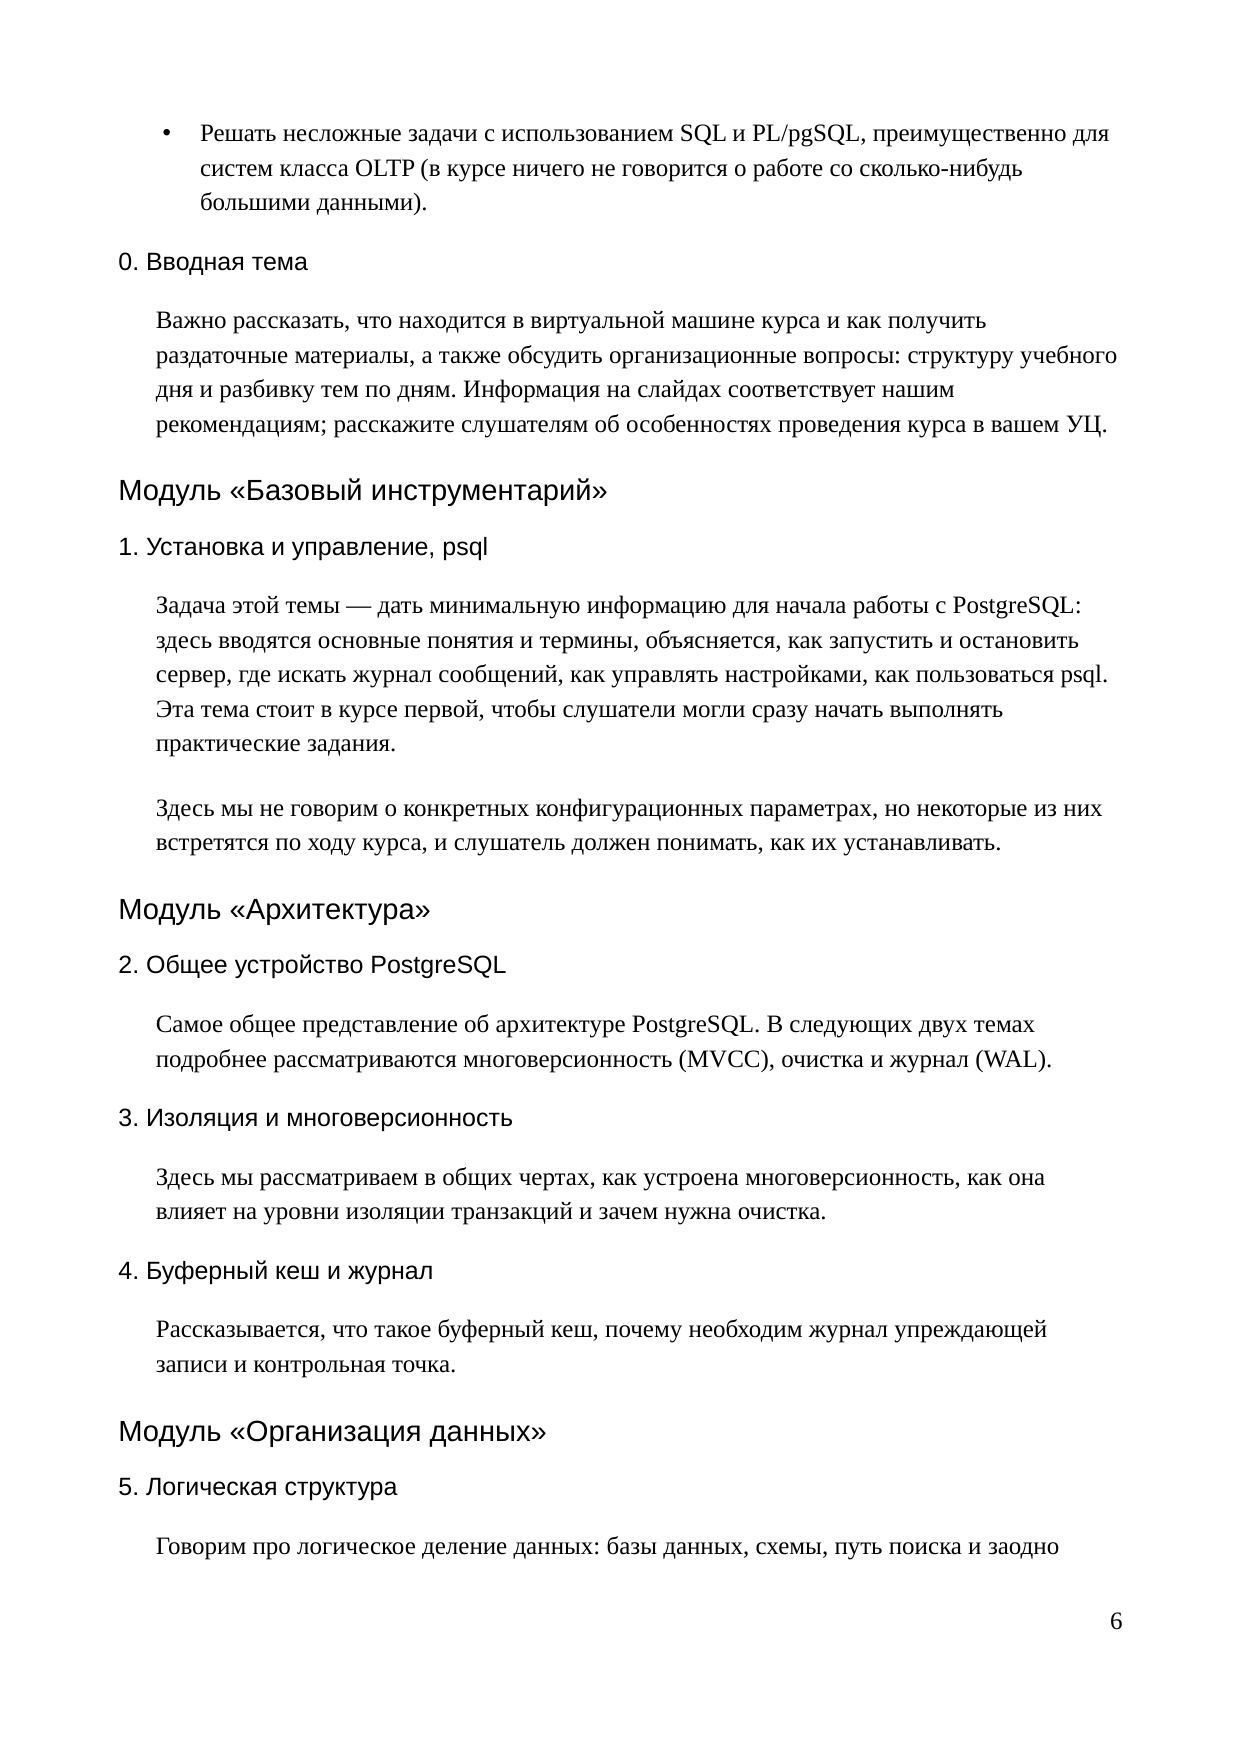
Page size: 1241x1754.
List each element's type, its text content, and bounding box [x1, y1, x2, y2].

subtitle Модуль «Организация данных» [118, 1413, 1122, 1447]
text Рассказывается, что такое буферный кеш, почему необходим журнал упреждающей записи и контрольная точка. [156, 1314, 1122, 1378]
text Задача этой темы — дать минимальную информацию для начала работы с PostgreSQL: здесь вводятся основные понятия и термины, объясняется, как запустить и остановить сервер, где искать журнал сообщений, как управлять настройками, как пользоваться psql. Эта тема стоит в курсе первой, чтобы слушатели могли сразу начать выполнять практические задания. [156, 591, 1122, 757]
subtitle Модуль «Базовый инструментарий» [118, 473, 1122, 507]
text Здесь мы рассматриваем в общих чертах, как устроена многоверсионность, как она влияет на уровни изоляции транзакций и зачем нужна очистка. [156, 1162, 1122, 1225]
subtitle 4. Буферный кеш и журнал [118, 1256, 1122, 1284]
subtitle 0. Вводная тема [118, 247, 1122, 275]
list Решать несложные задачи с использованием SQL и PL/pgSQL, преимущественно для систем класса OLTP (в курсе ничего не говорится о работе со сколько-нибудь большими данными). [162, 118, 1122, 216]
text Самое общее представление об архитектуре PostgreSQL. В следующих двух темах подробнее рассматриваются многоверсионность (MVCC), очистка и журнал (WAL). [156, 1009, 1122, 1072]
subtitle 1. Установка и управление, psql [118, 532, 1122, 561]
text Важно рассказать, что находится в виртуальной машине курса и как получить раздаточные материалы, а также обсудить организационные вопросы: структуру учебного дня и разбивку тем по дням. Информация на слайдах соответствует нашим рекомендациям; расскажите слушателям об особенностях проведения курса в вашем УЦ. [156, 305, 1122, 437]
subtitle 3. Изоляция и многоверсионность [118, 1103, 1122, 1132]
text Говорим про логическое деление данных: базы данных, схемы, путь поиска и заодно [156, 1531, 1122, 1559]
text Здесь мы не говорим о конкретных конфигурационных параметрах, но некоторые из них встретятся по ходу курса, и слушатель должен понимать, как их устанавливать. [156, 793, 1122, 856]
subtitle 2. Общее устройство PostgreSQL [118, 950, 1122, 979]
subtitle Модуль «Архитектура» [118, 892, 1122, 925]
subtitle 5. Логическая структура [118, 1472, 1122, 1501]
